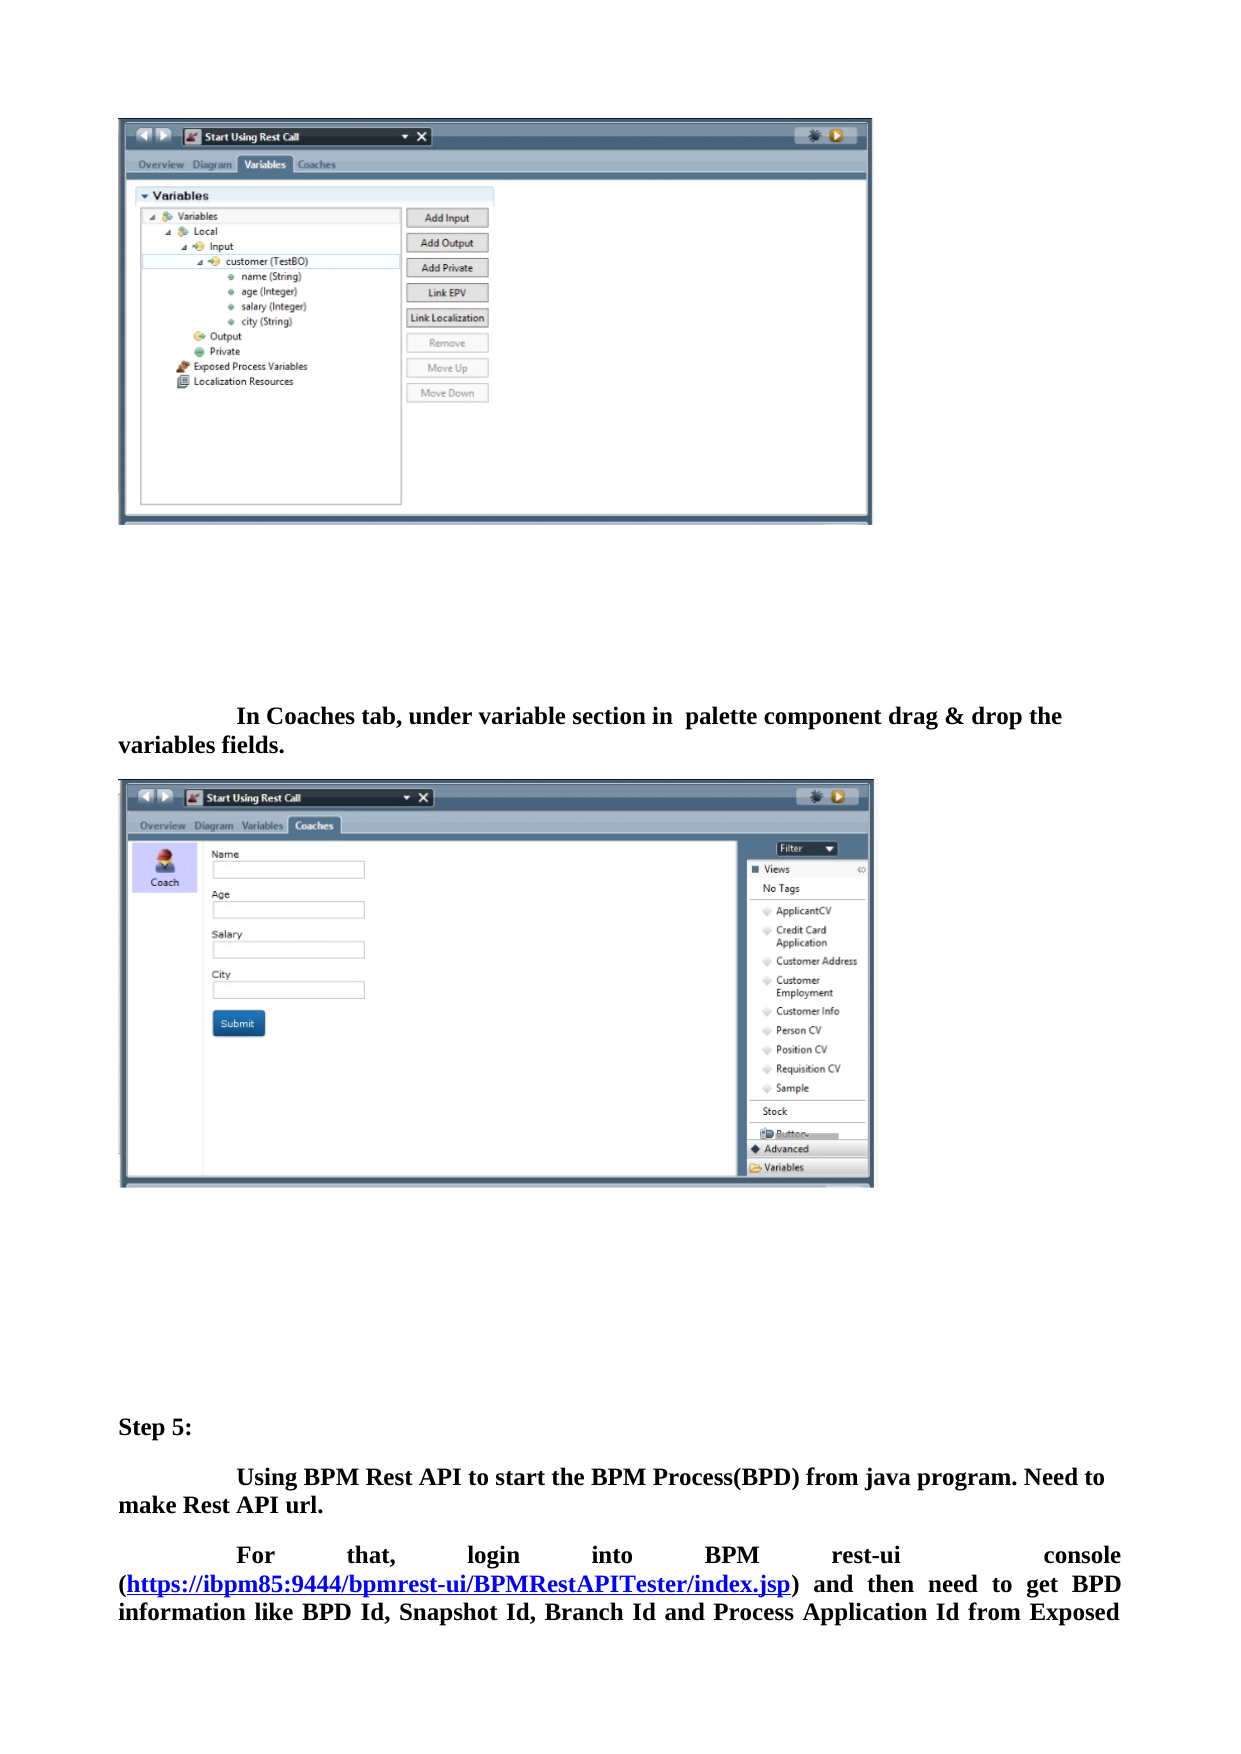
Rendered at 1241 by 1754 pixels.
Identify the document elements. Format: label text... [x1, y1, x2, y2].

text Using BPM Rest API to start the BPM Process(BPD) from java program. Need to make Rest API url. [118, 1462, 1122, 1519]
text For that, login into BPM rest-ui console (https://ibpm85:9444/bpmrest-ui/BPMRestAPITester/index.jsp) and then need to get BPD information like BPD Id, Snapshot Id, Branch Id and Process Application Id from Exposed [118, 1540, 1122, 1626]
text Step 5: [118, 1412, 1122, 1441]
text In Coaches tab, under variable section in palette component drag & drop the variables fields. [118, 701, 1122, 759]
